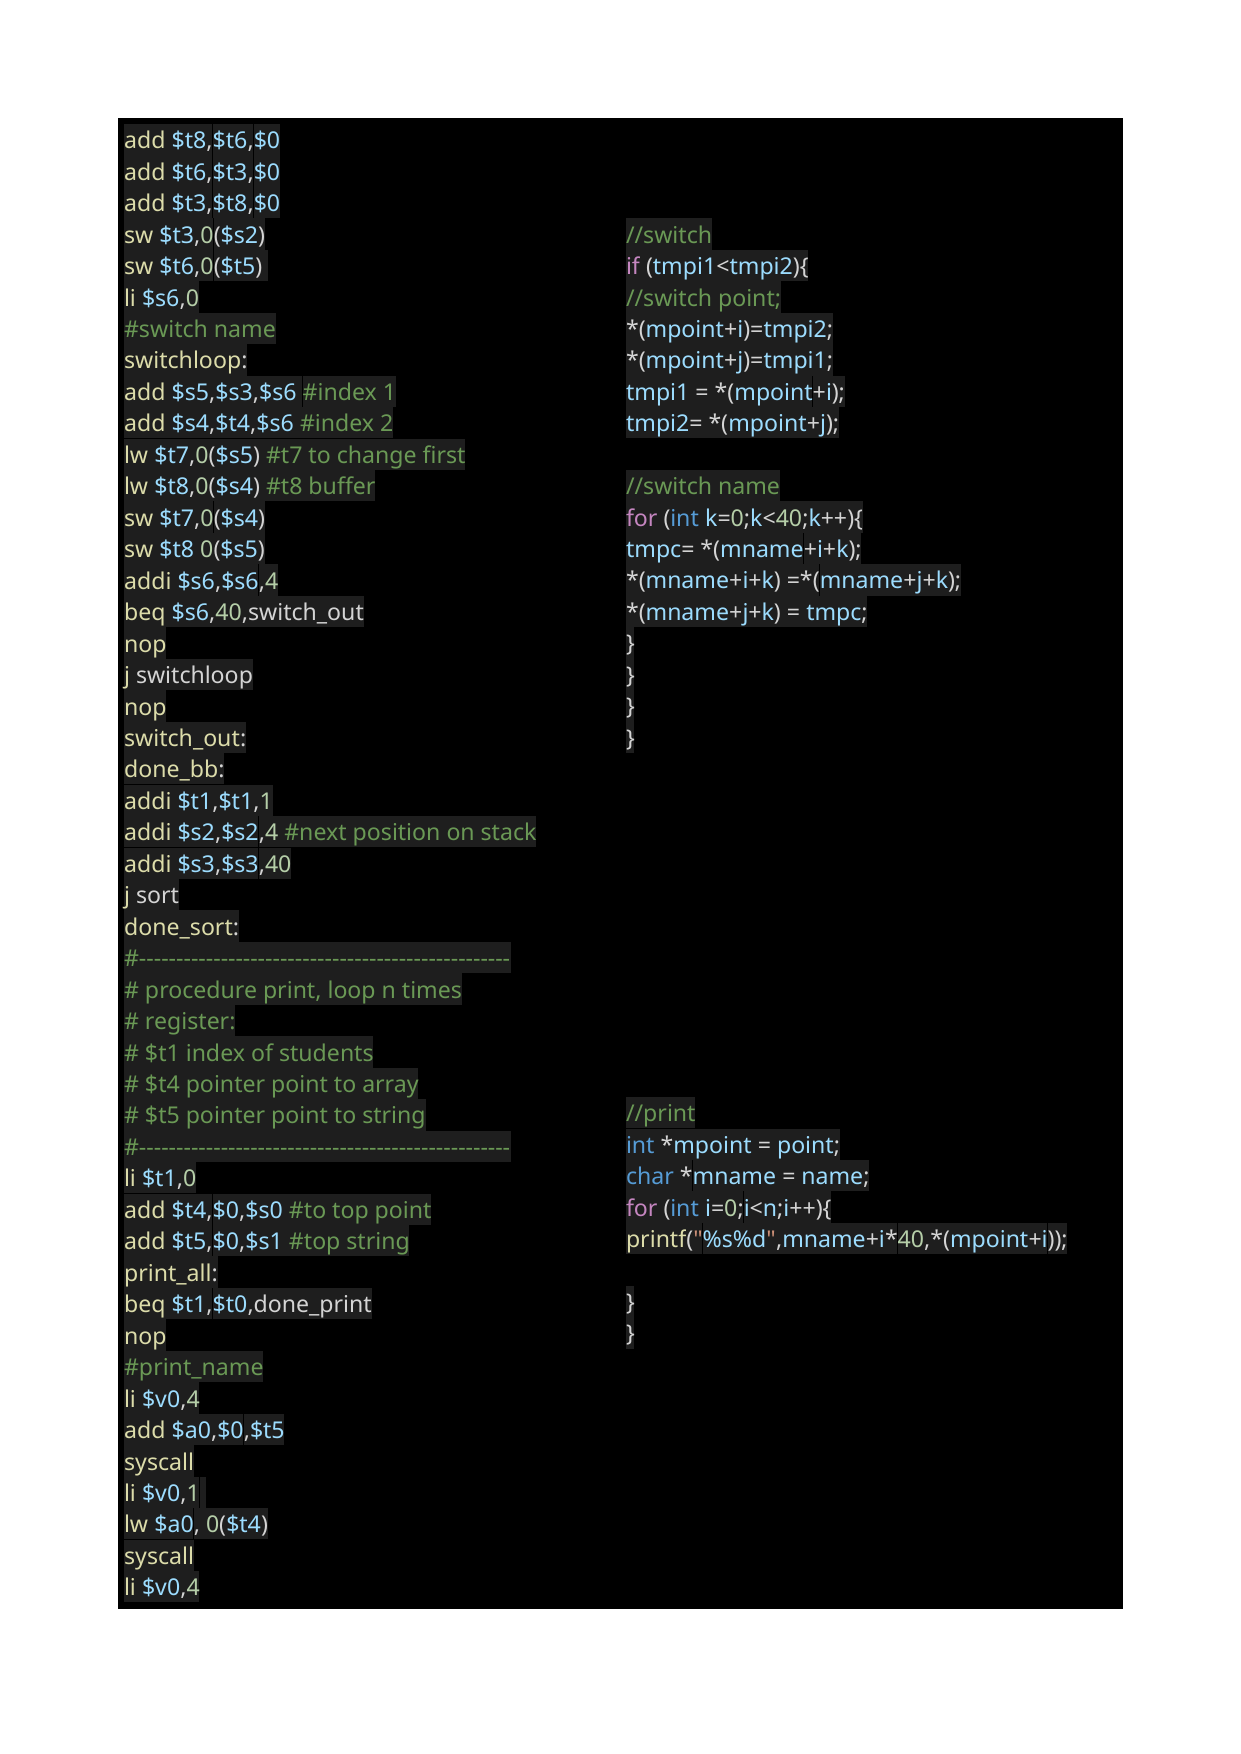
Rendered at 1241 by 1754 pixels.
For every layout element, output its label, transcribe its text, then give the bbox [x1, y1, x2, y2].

table_header add $t8,$t6,$0 add $t6,$t3,$0 add $t3,$t8,$0 sw $t3,0($s2) sw $t6,0($t5) li $s6,0 #switch name switchloop: add $s5,$s3,$s6 #index 1 add $s4,$t4,$s6 #index 2 lw $t7,0($s5) #t7 to change first lw $t8,0($s4) #t8 buffer sw $t7,0($s4) sw $t8 0($s5) addi $s6,$s6,4 beq $s6,40,switch_out nop j switchloop nop switch_out: done_bb: addi $t1,$t1,1 addi $s2,$s2,4 #next position on stack addi $s3,$s3,40 j sort done_sort: #-------------------------------------------------- # procedure print, loop n times # register: # $t1 index of students # $t4 pointer point to array # $t5 pointer point to string #-------------------------------------------------- li $t1,0 add $t4,$0,$s0 #to top point add $t5,$0,$s1 #top string print_all: beq $t1,$t0,done_print nop #print_name li $v0,4 add $a0,$0,$t5 syscall li $v0,1 lw $a0, 0($t4) syscall li $v0,4 [119, 119, 620, 1608]
table_header //switch if (tmpi1<tmpi2){ //switch point; *(mpoint+i)=tmpi2; *(mpoint+j)=tmpi1; tmpi1 = *(mpoint+i); tmpi2= *(mpoint+j); //switch name for (int k=0;k<40;k++){ tmpc= *(mname+i+k); *(mname+i+k) =*(mname+j+k); *(mname+j+k) = tmpc; } } } } //print int *mpoint = point; char *mname = name; for (int i=0;i<n;i++){ printf("%s%d",mname+i*40,*(mpoint+i)); } } [620, 119, 1122, 1608]
